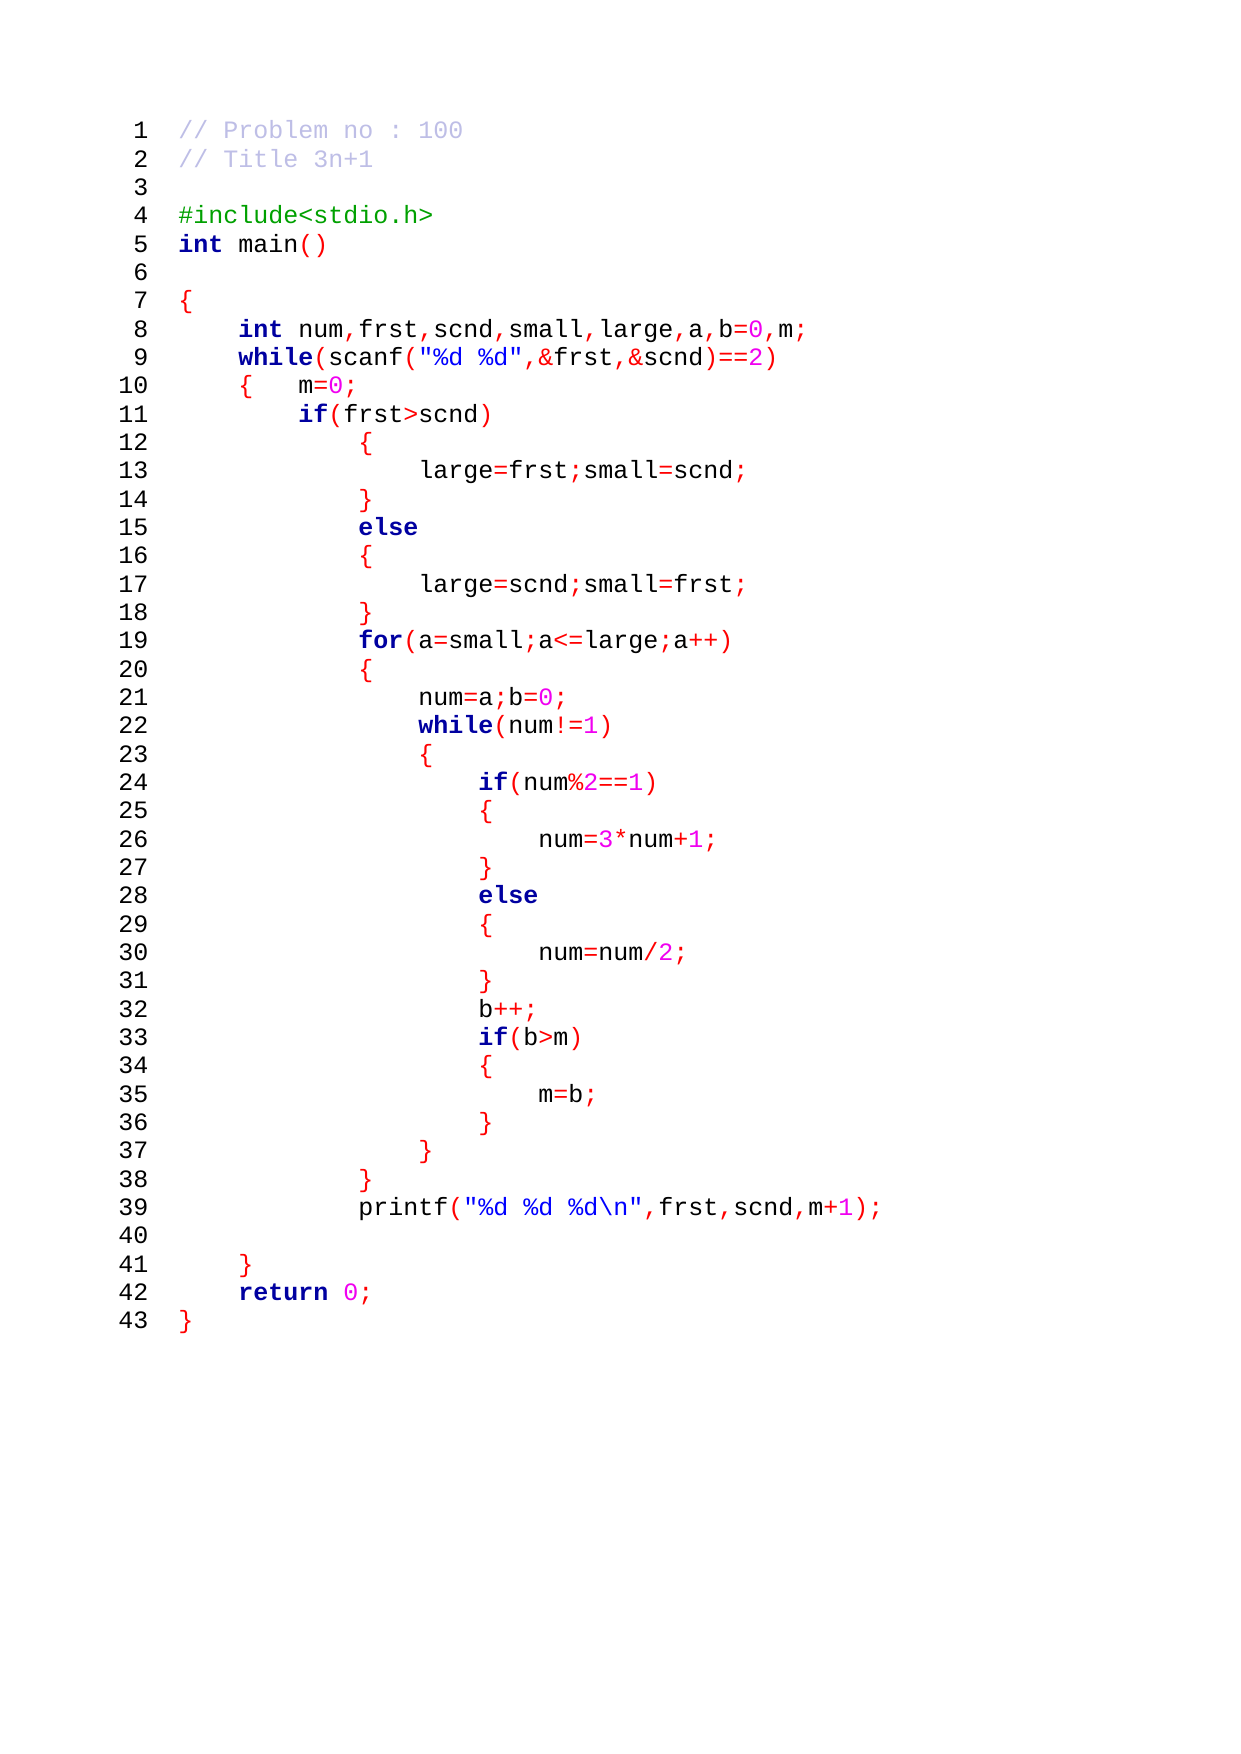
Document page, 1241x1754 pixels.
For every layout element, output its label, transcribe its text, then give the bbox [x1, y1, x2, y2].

subtitle 9 while(scanf("%d %d",&frst,&scnd)==2) [118, 345, 328, 373]
subtitle 9 while(scanf("%d %d",&frst,&scnd)==2) [703, 345, 1122, 373]
subtitle 5 int main() [118, 231, 238, 260]
subtitle 30 num=num/2; [118, 940, 538, 968]
subtitle 14 } [118, 486, 1122, 515]
subtitle 30 num=num/2; [643, 940, 1122, 968]
subtitle 10 { m=0; [313, 373, 1122, 401]
subtitle 31 } [118, 968, 1122, 996]
subtitle 21 num=a;b=0; [463, 685, 478, 713]
subtitle 9 while(scanf("%d %d",&frst,&scnd)==2) [403, 345, 553, 373]
subtitle 1 // Problem no : 100 [118, 118, 1122, 146]
subtitle 16 { [118, 543, 1122, 571]
subtitle 32 b++; [118, 996, 478, 1025]
subtitle 15 else [118, 515, 1122, 543]
subtitle 35 m=b; [118, 1081, 538, 1110]
subtitle 2 // Title 3n+1 [118, 146, 1122, 175]
subtitle 18 } [118, 600, 1122, 628]
subtitle 41 } [118, 1251, 1122, 1280]
subtitle 13 large=frst;small=scnd; [118, 458, 418, 486]
subtitle 26 num=3*num+1; [673, 826, 1122, 855]
subtitle 8 int num,frst,scnd,small,large,a,b=0,m; [118, 316, 298, 345]
subtitle 21 num=a;b=0; [118, 685, 418, 713]
subtitle 24 if(num%2==1) [118, 770, 523, 798]
subtitle 20 { [118, 656, 1122, 685]
subtitle 17 large=scnd;small=frst; [733, 571, 1122, 600]
subtitle 34 { [118, 1053, 1122, 1081]
subtitle 13 large=frst;small=scnd; [733, 458, 1122, 486]
subtitle 35 m=b; [553, 1081, 568, 1110]
subtitle 11 if(frst>scnd) [403, 401, 418, 430]
subtitle 19 for(a=small;a<=large;a++) [553, 628, 583, 656]
subtitle 3 [118, 175, 1122, 203]
subtitle 8 int num,frst,scnd,small,large,a,b=0,m; [733, 316, 778, 345]
subtitle 32 b++; [493, 996, 1122, 1025]
subtitle 9 while(scanf("%d %d",&frst,&scnd)==2) [613, 345, 643, 373]
subtitle 39 printf("%d %d %d\n",frst,scnd,m+1); [823, 1195, 1122, 1223]
subtitle 36 } [118, 1110, 1122, 1138]
subtitle 29 { [118, 911, 1122, 940]
subtitle 21 num=a;b=0; [523, 685, 1122, 713]
subtitle 27 } [118, 855, 1122, 883]
subtitle 4 #include<stdio.h> [118, 203, 1122, 231]
subtitle 30 num=num/2; [583, 940, 598, 968]
subtitle 24 if(num%2==1) [568, 770, 1122, 798]
subtitle 10 { m=0; [118, 373, 298, 401]
subtitle 40 [118, 1223, 1122, 1251]
subtitle 25 { [118, 798, 1122, 826]
subtitle 23 { [118, 741, 1122, 770]
subtitle 11 if(frst>scnd) [118, 401, 343, 430]
subtitle 38 } [118, 1166, 1122, 1195]
subtitle 28 else [118, 883, 1122, 911]
subtitle 43 } [118, 1308, 1122, 1336]
subtitle 19 for(a=small;a<=large;a++) [688, 628, 1122, 656]
subtitle 33 if(b>m) [568, 1025, 1122, 1053]
subtitle 42 return 0; [118, 1280, 1122, 1308]
subtitle 39 printf("%d %d %d\n",frst,scnd,m+1); [118, 1195, 358, 1223]
subtitle 8 int num,frst,scnd,small,large,a,b=0,m; [793, 316, 1122, 345]
subtitle 7 { [118, 288, 1122, 316]
subtitle 26 num=3*num+1; [583, 826, 628, 855]
subtitle 33 if(b>m) [538, 1025, 553, 1053]
subtitle 12 { [118, 430, 1122, 458]
subtitle 22 while(num!=1) [118, 713, 508, 741]
subtitle 33 if(b>m) [118, 1025, 523, 1053]
subtitle 19 for(a=small;a<=large;a++) [118, 628, 418, 656]
subtitle 37 } [118, 1138, 1122, 1166]
subtitle 35 m=b; [583, 1081, 1122, 1110]
subtitle 26 num=3*num+1; [118, 826, 538, 855]
subtitle 5 int main() [298, 231, 1122, 260]
subtitle 22 while(num!=1) [553, 713, 1122, 741]
subtitle 6 [118, 260, 1122, 288]
subtitle 39 printf("%d %d %d\n",frst,scnd,m+1); [448, 1195, 658, 1223]
subtitle 17 large=scnd;small=frst; [118, 571, 418, 600]
subtitle 21 num=a;b=0; [493, 685, 508, 713]
subtitle 11 if(frst>scnd) [478, 401, 1122, 430]
